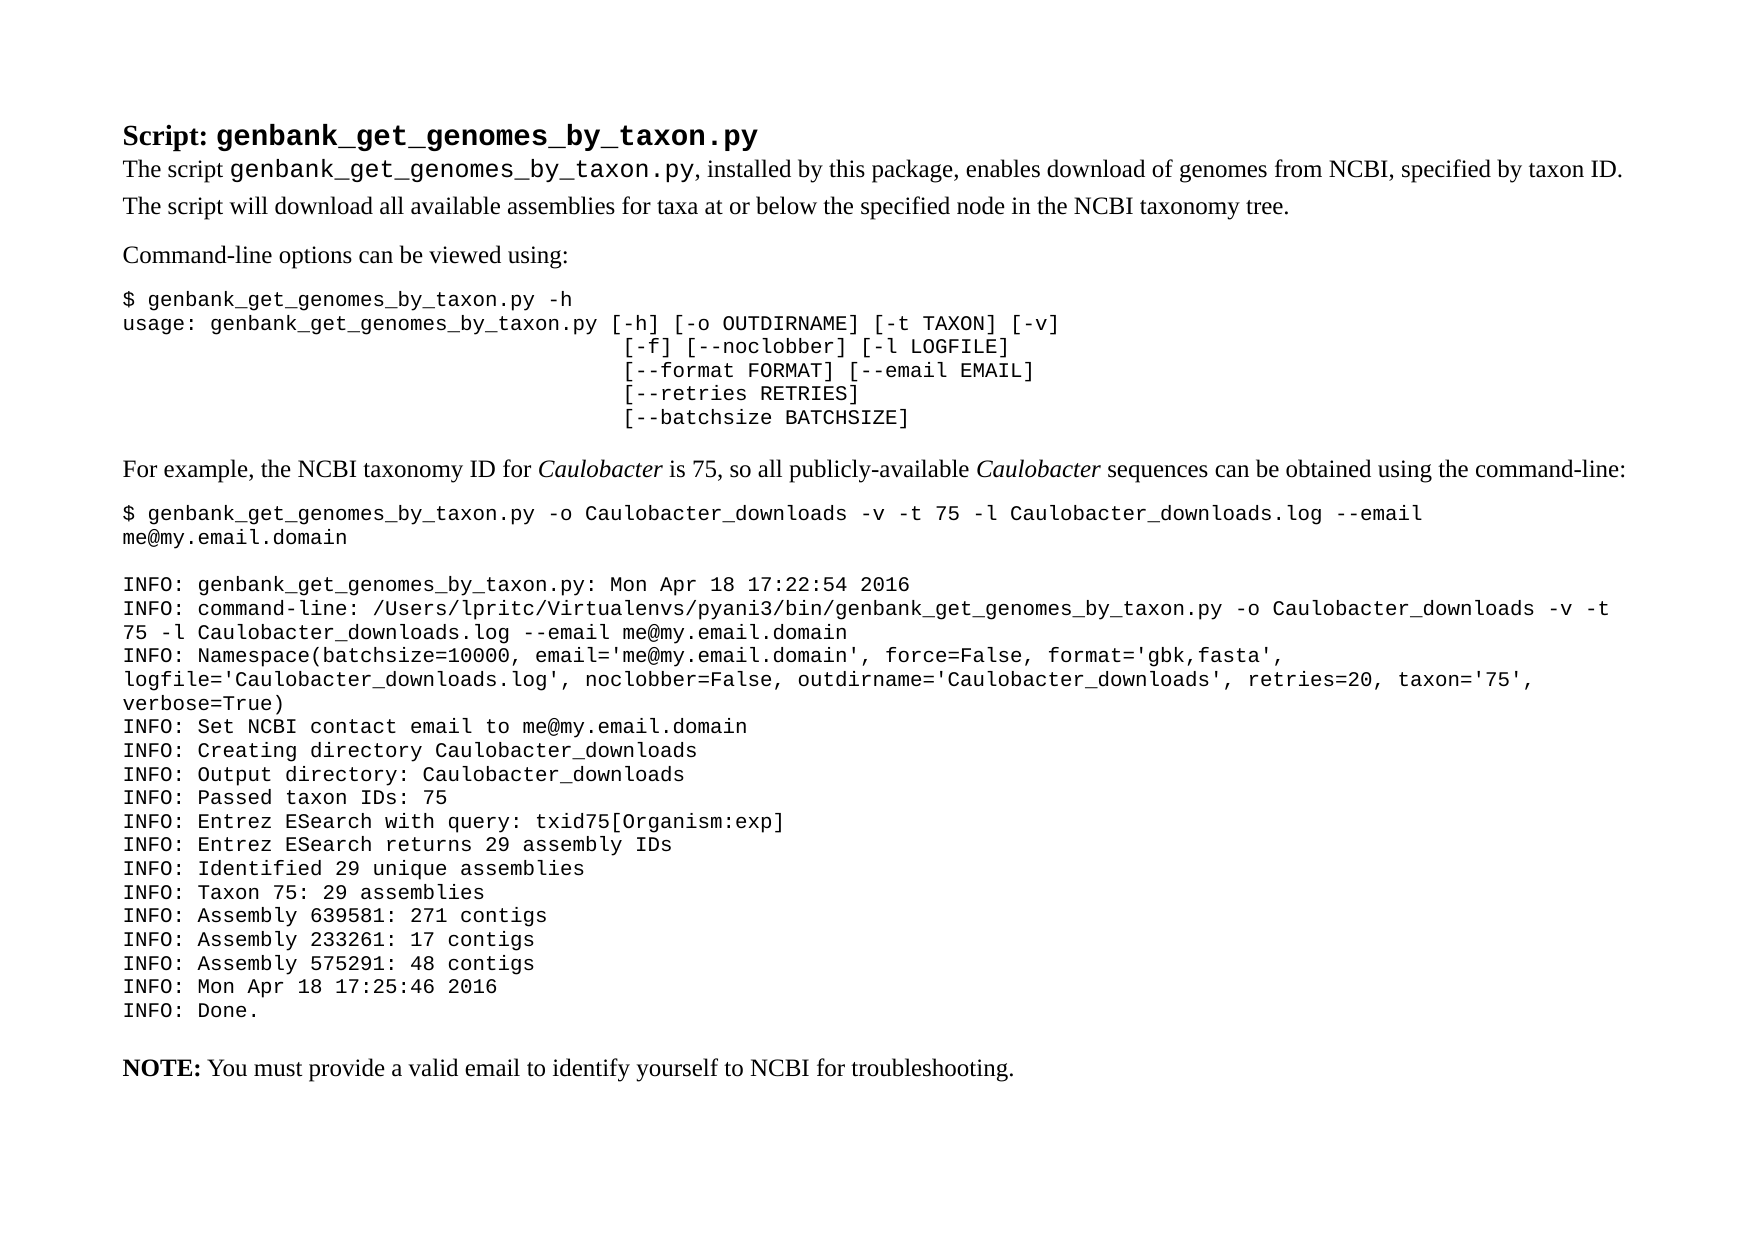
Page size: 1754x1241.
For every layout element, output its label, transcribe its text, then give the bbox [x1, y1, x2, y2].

text INFO: Assembly 233261: 17 contigs [122, 929, 1636, 953]
text [--batchsize BATCHSIZE] [122, 407, 1636, 431]
text [-f] [--noclobber] [-l LOGFILE] [122, 336, 1636, 360]
text The script genbank_get_genomes_by_taxon.py, installed by this package, enables download of genomes from NCBI, specified by taxon ID. The script will download all available assemblies for taxa at or below the specified node in the NCBI taxonomy tree. [122, 154, 1636, 219]
text usage: genbank_get_genomes_by_taxon.py [-h] [-o OUTDIRNAME] [-t TAXON] [-v] [122, 312, 1636, 336]
text $ genbank_get_genomes_by_taxon.py -h [122, 289, 1636, 312]
text Command-line options can be viewed using: [122, 240, 1636, 268]
text INFO: Set NCBI contact email to me@my.email.domain [122, 716, 1636, 740]
text INFO: Taxon 75: 29 assemblies [122, 882, 1636, 905]
text INFO: Identified 29 unique assemblies [122, 858, 1636, 882]
text NOTE: You must provide a valid email to identify yourself to NCBI for troubleshooting. [122, 1053, 1636, 1082]
text For example, the NCBI taxonomy ID for Caulobacter is 75, so all publicly-available Caulobacter sequences can be obtained using the command-line: [122, 454, 1636, 483]
text INFO: Output directory: Caulobacter_downloads [122, 763, 1636, 787]
text INFO: Mon Apr 18 17:25:46 2016 [122, 976, 1636, 1000]
text [--format FORMAT] [--email EMAIL] [122, 360, 1636, 383]
text INFO: Done. [122, 1000, 1636, 1024]
text INFO: Assembly 575291: 48 contigs [122, 953, 1636, 976]
text INFO: Creating directory Caulobacter_downloads [122, 740, 1636, 763]
text INFO: Entrez ESearch returns 29 assembly IDs [122, 834, 1636, 858]
text $ genbank_get_genomes_by_taxon.py -o Caulobacter_downloads -v -t 75 -l Caulobacter_downloads.log --email me@my.email.domain [122, 503, 1636, 551]
text INFO: genbank_get_genomes_by_taxon.py: Mon Apr 18 17:22:54 2016 [122, 574, 1636, 598]
text INFO: Namespace(batchsize=10000, email='me@my.email.domain', force=False, format='gbk,fasta', logfile='Caulobacter_downloads.log', noclobber=False, outdirname='Caulobacter_downloads', retries=20, taxon='75', verbose=True) [122, 645, 1636, 716]
text INFO: command-line: /Users/lpritc/Virtualenvs/pyani3/bin/genbank_get_genomes_by_taxon.py -o Caulobacter_downloads -v -t 75 -l Caulobacter_downloads.log --email me@my.email.domain [122, 598, 1636, 645]
subtitle Script: genbank_get_genomes_by_taxon.py [122, 118, 1636, 154]
text INFO: Entrez ESearch with query: txid75[Organism:exp] [122, 811, 1636, 834]
text INFO: Assembly 639581: 271 contigs [122, 905, 1636, 929]
text INFO: Passed taxon IDs: 75 [122, 787, 1636, 811]
text [--retries RETRIES] [122, 383, 1636, 407]
